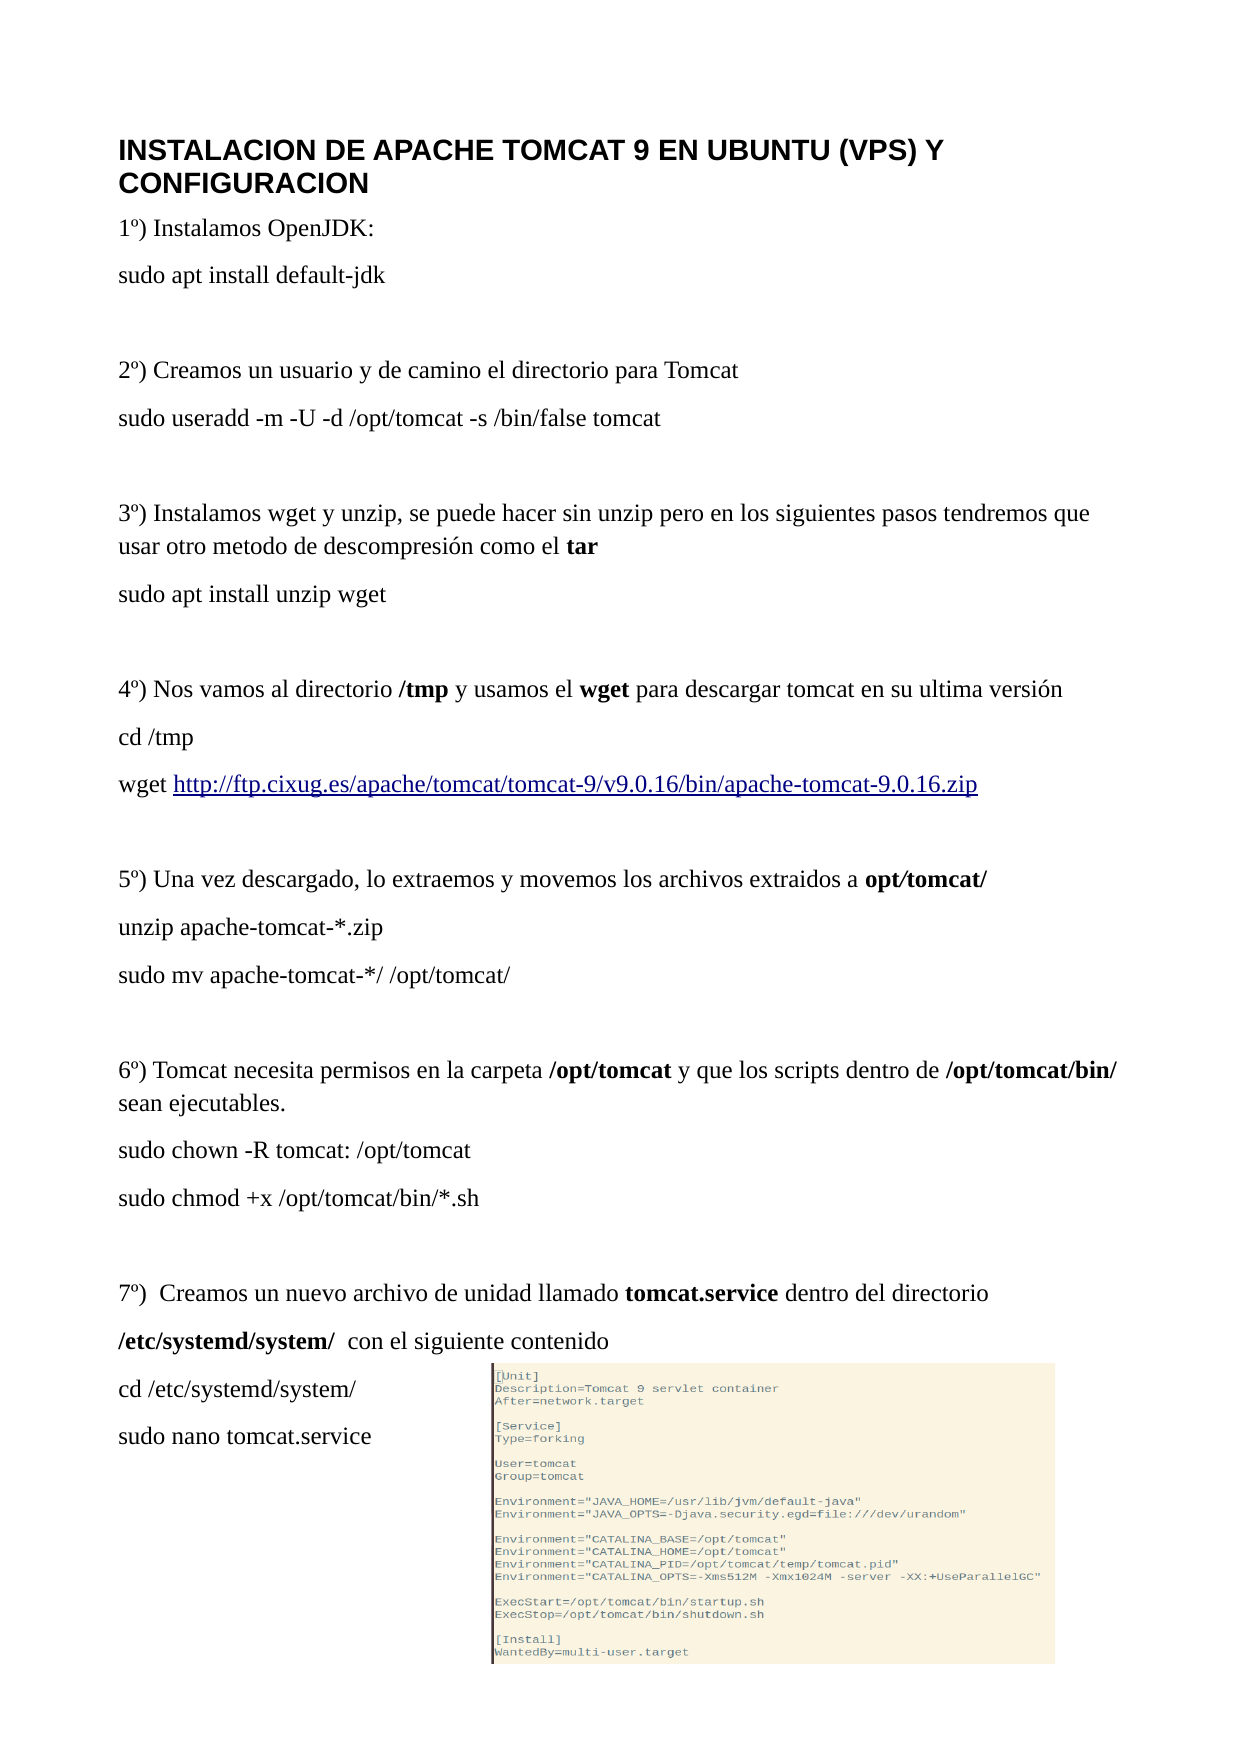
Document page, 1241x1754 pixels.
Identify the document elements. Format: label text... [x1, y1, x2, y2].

text sudo apt install default-jdk [118, 260, 1122, 289]
text 6º) Tomcat necesita permisos en la carpeta /opt/tomcat y que los scripts dentro de /opt/tomcat/bin/ sean ejecutables. [118, 1055, 1122, 1117]
text /etc/systemd/system/ con el siguiente contenido [118, 1326, 1122, 1355]
text [553, 1374, 1122, 1402]
text wget http://ftp.cixug.es/apache/tomcat/tomcat-9/v9.0.16/bin/apache-tomcat-9.0.16.zip [118, 769, 1122, 798]
text 7º) Creamos un nuevo archivo de unidad llamado tomcat.service dentro del directorio [118, 1278, 1122, 1307]
subtitle INSTALACION DE APACHE TOMCAT 9 EN UBUNTU (VPS) Y CONFIGURACION [118, 133, 1122, 200]
text unzip apache-tomcat-*.zip [118, 912, 1122, 941]
text sudo chown -R tomcat: /opt/tomcat [118, 1136, 1122, 1164]
text sudo useradd -m -U -d /opt/tomcat -s /bin/false tomcat [118, 403, 1122, 432]
text sudo apt install unzip wget [118, 579, 1122, 608]
text 5º) Una vez descargado, lo extraemos y movemos los archivos extraidos a opt/tomcat/ [118, 864, 1122, 893]
text 4º) Nos vamos al directorio /tmp y usamos el wget para descargar tomcat en su ultima versión [118, 674, 1122, 703]
text 3º) Instalamos wget y unzip, se puede hacer sin unzip pero en los siguientes pasos tendremos que usar otro metodo de descompresión como el tar [118, 498, 1122, 560]
text cd /etc/systemd/system/ [118, 1374, 491, 1402]
text sudo mv apache-tomcat-*/ /opt/tomcat/ [118, 960, 1122, 988]
text sudo chmod +x /opt/tomcat/bin/*.sh [118, 1183, 1122, 1212]
text cd /tmp [118, 722, 1122, 751]
text 2º) Creamos un usuario y de camino el directorio para Tomcat [118, 356, 1122, 384]
text [553, 1421, 1122, 1450]
text 1º) Instalamos OpenJDK: [118, 213, 1122, 241]
picture [491, 1363, 553, 1664]
text sudo nano tomcat.service [118, 1421, 491, 1450]
